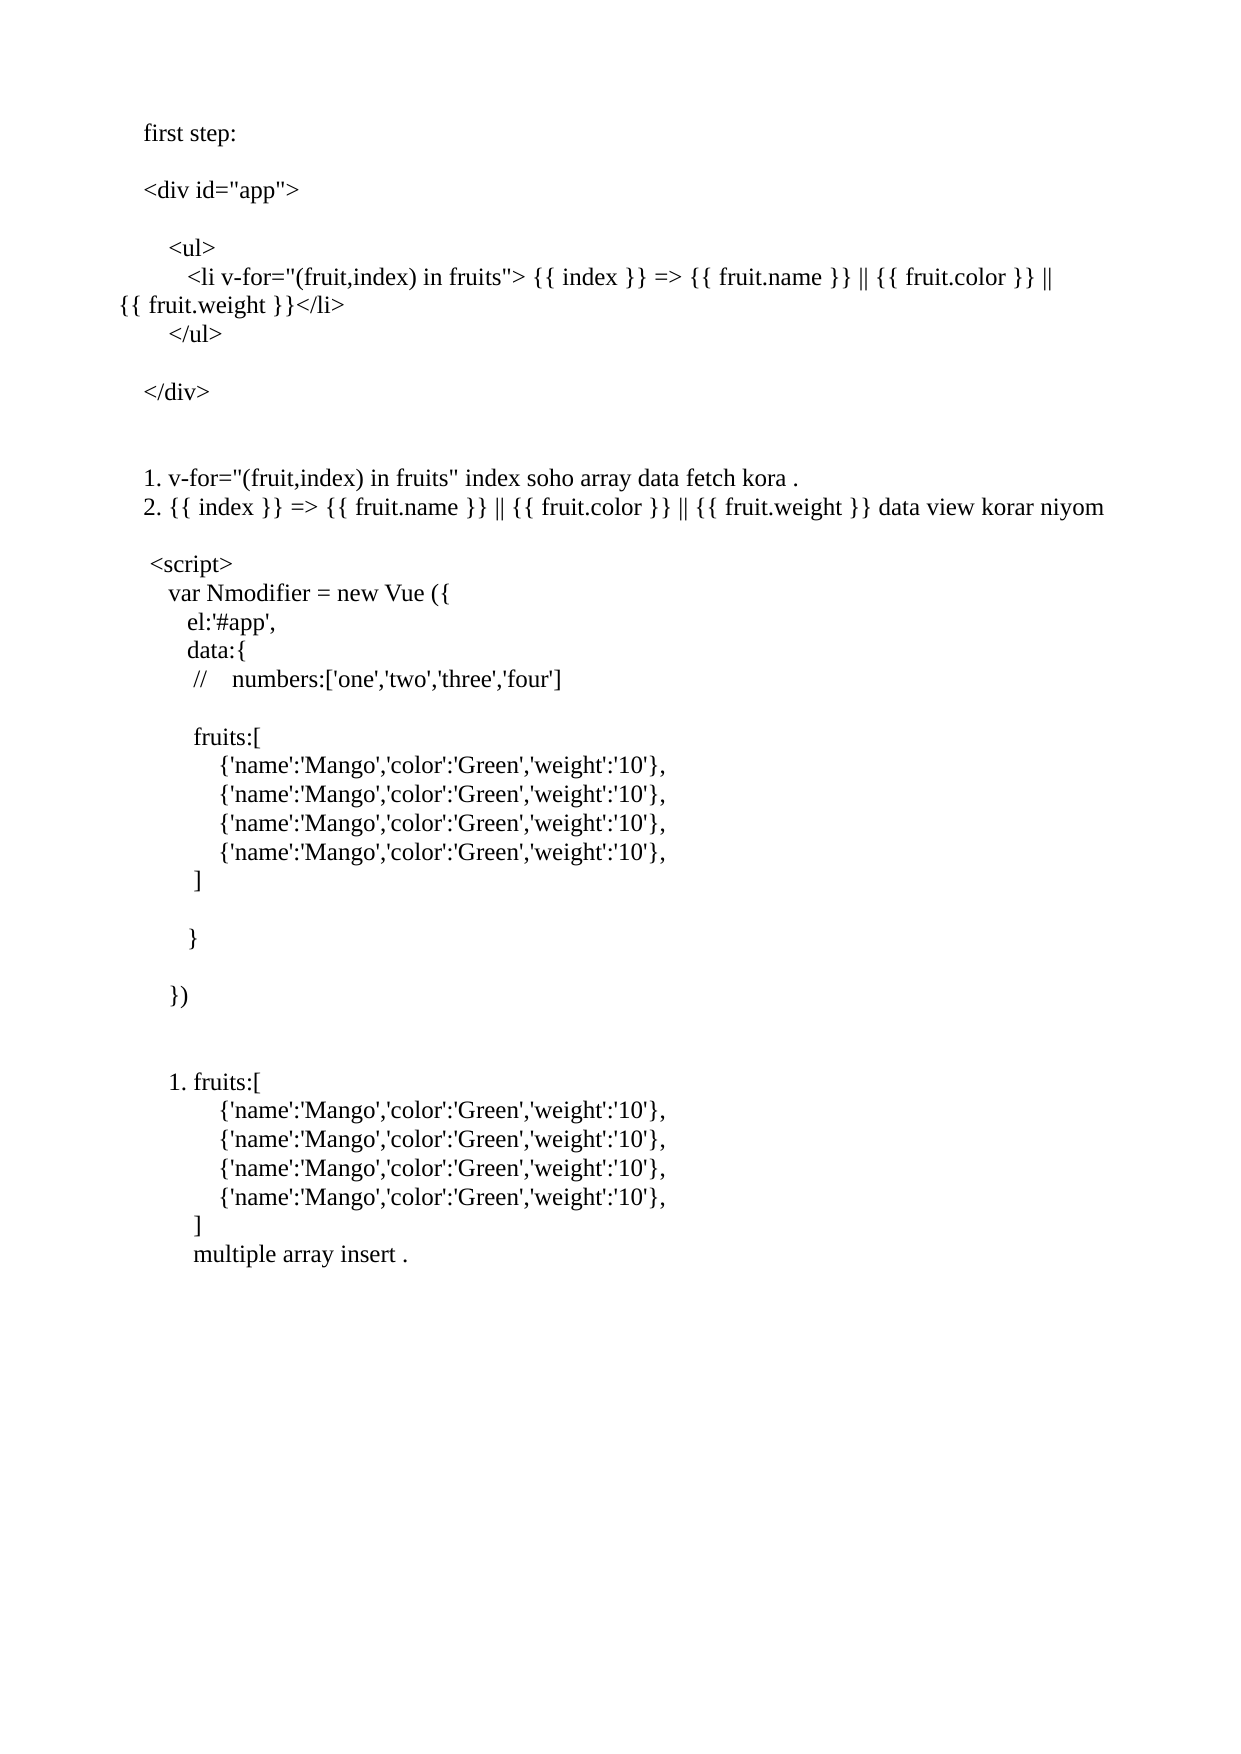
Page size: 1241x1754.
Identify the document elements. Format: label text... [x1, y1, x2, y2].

text {'name':'Mango','color':'Green','weight':'10'}, [118, 1182, 1122, 1211]
text } [118, 923, 1122, 952]
text 2. {{ index }} => {{ fruit.name }} || {{ fruit.color }} || {{ fruit.weight }} data view korar niyom [118, 492, 1122, 521]
text </ul> [118, 319, 1122, 348]
text fruits:[ [118, 722, 1122, 751]
text {'name':'Mango','color':'Green','weight':'10'}, [118, 751, 1122, 779]
text </div> [118, 377, 1122, 406]
text {'name':'Mango','color':'Green','weight':'10'}, [118, 779, 1122, 808]
text <div id="app"> [118, 176, 1122, 204]
text ] [118, 866, 1122, 894]
text {'name':'Mango','color':'Green','weight':'10'}, [118, 837, 1122, 866]
text <script> [118, 549, 1122, 578]
text first step: [118, 118, 1122, 147]
text <li v-for="(fruit,index) in fruits"> {{ index }} => {{ fruit.name }} || {{ fruit.color }} || {{ fruit.weight }}</li> [118, 262, 1122, 319]
text {'name':'Mango','color':'Green','weight':'10'}, [118, 1153, 1122, 1182]
text {'name':'Mango','color':'Green','weight':'10'}, [118, 1124, 1122, 1153]
text el:'#app', [118, 607, 1122, 636]
text ] [118, 1211, 1122, 1239]
text {'name':'Mango','color':'Green','weight':'10'}, [118, 1096, 1122, 1124]
text multiple array insert . [118, 1239, 1122, 1268]
text data:{ [118, 636, 1122, 664]
text <ul> [118, 233, 1122, 262]
text // numbers:['one','two','three','four'] [118, 664, 1122, 693]
text 1. fruits:[ [118, 1067, 1122, 1096]
text 1. v-for="(fruit,index) in fruits" index soho array data fetch kora . [118, 463, 1122, 492]
text var Nmodifier = new Vue ({ [118, 578, 1122, 607]
text {'name':'Mango','color':'Green','weight':'10'}, [118, 808, 1122, 837]
text }) [118, 981, 1122, 1009]
